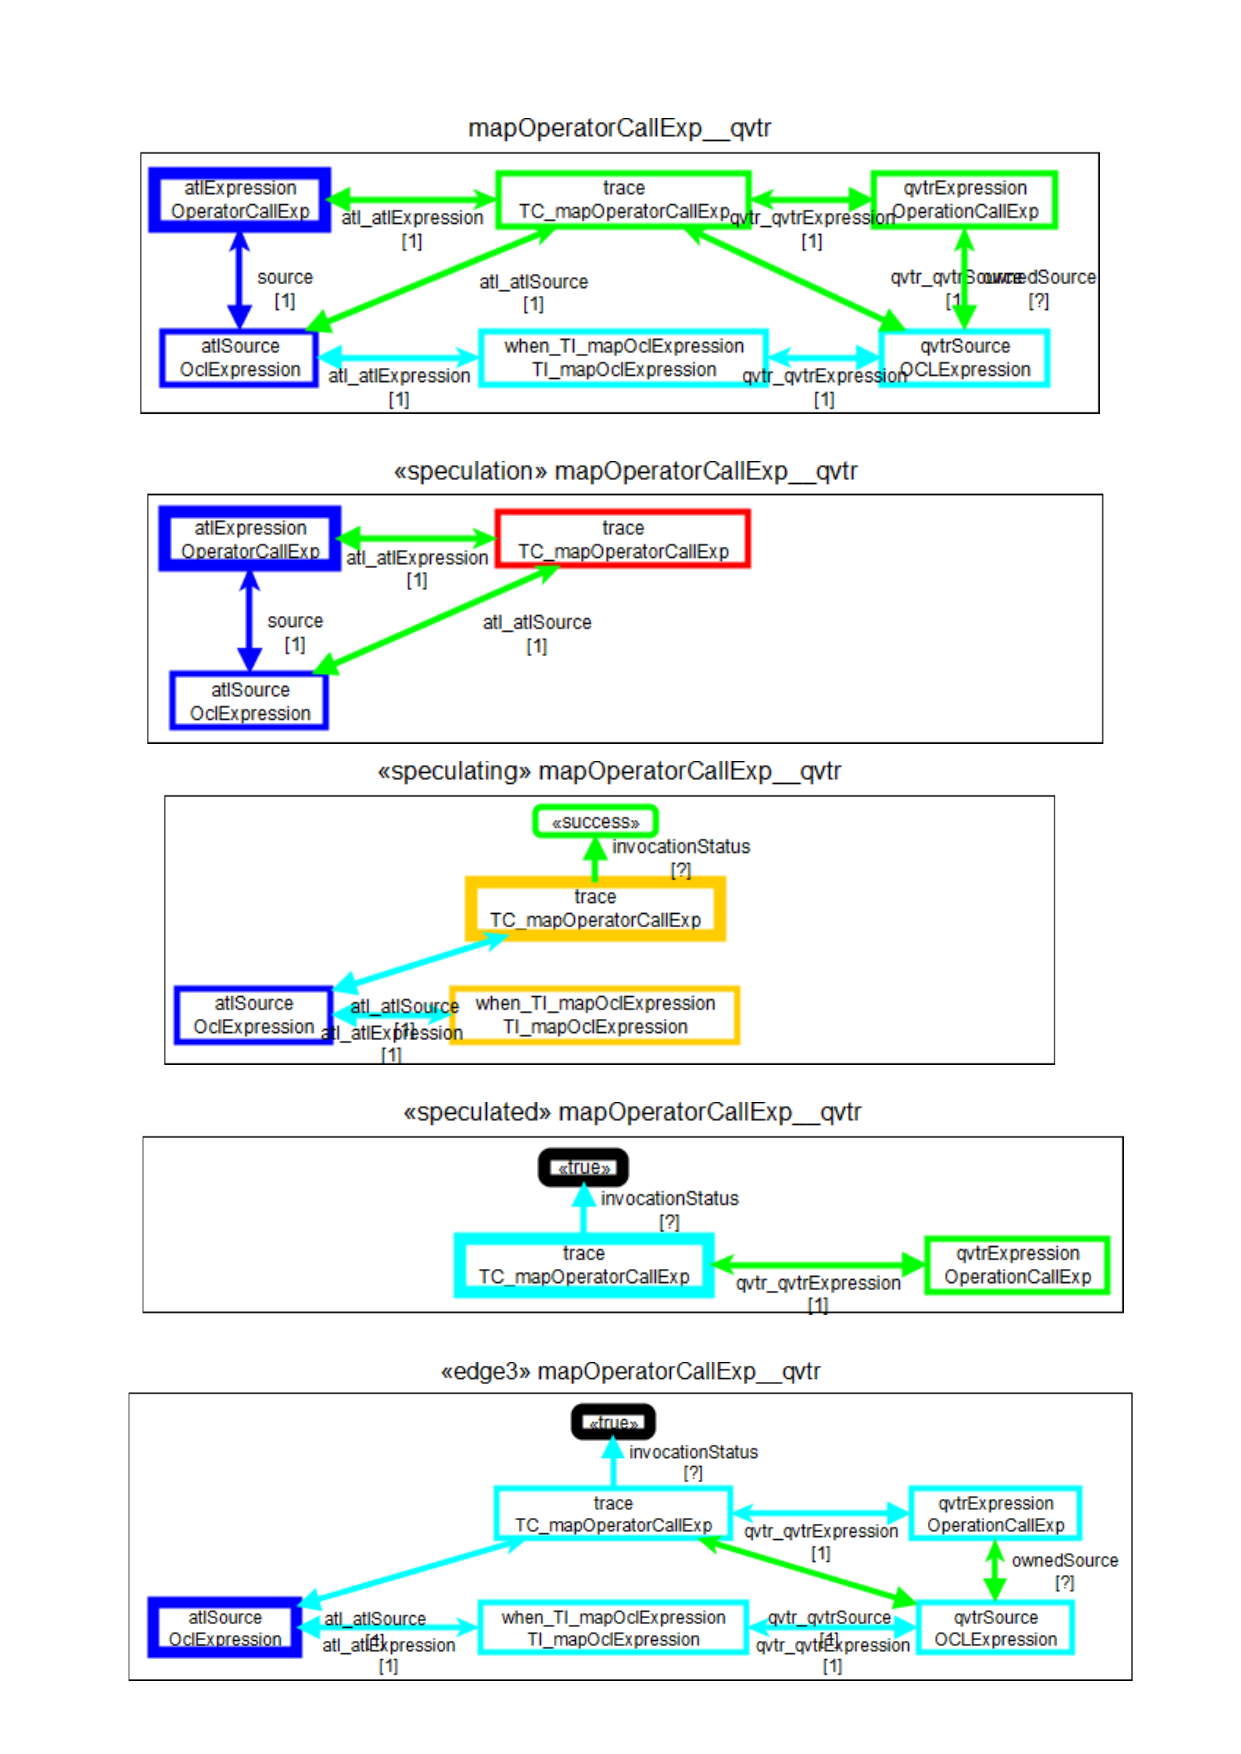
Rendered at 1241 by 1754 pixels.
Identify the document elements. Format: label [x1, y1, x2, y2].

picture [140, 118, 1100, 414]
picture [147, 461, 1104, 744]
picture [164, 761, 1055, 1065]
picture [142, 1102, 1124, 1315]
picture [128, 1362, 1133, 1681]
